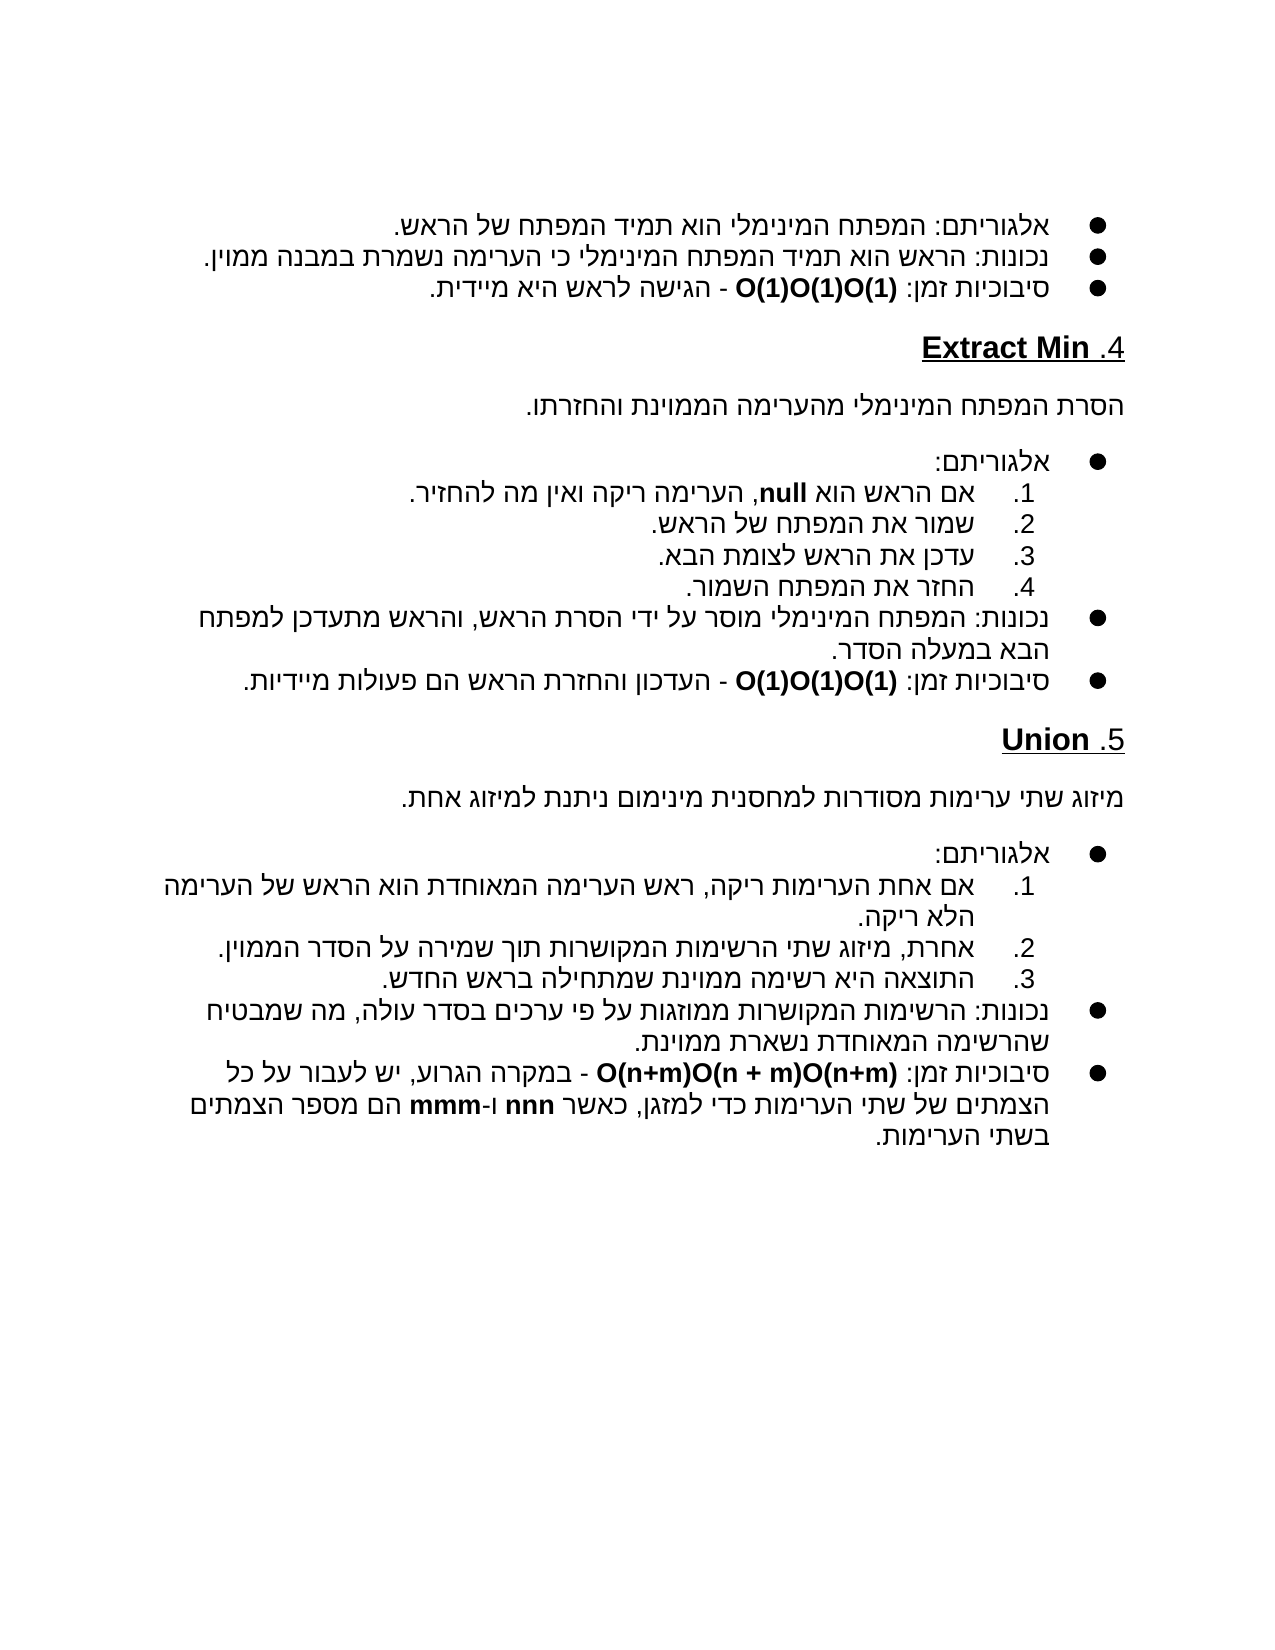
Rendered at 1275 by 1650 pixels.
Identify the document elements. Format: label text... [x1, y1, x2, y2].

list אלגוריתם: [150, 838, 1087, 870]
list סיבוכיות זמן: O(1)O(1)O(1) - הגישה לראש היא מיידית. [150, 272, 1087, 304]
list אחרת, מיזוג שתי הרשימות המקושרות תוך שמירה על הסדר הממוין. [150, 932, 1012, 963]
text הסרת המפתח המינימלי מהערימה הממוינת והחזרתו. [150, 390, 1125, 421]
list אלגוריתם: [150, 446, 1087, 477]
text מיזוג שתי ערימות מסודרות למחסנית מינימום ניתנת למיזוג אחת. [150, 782, 1125, 813]
subtitle 4. Extract Min [150, 329, 1125, 365]
list אם הראש הוא null, הערימה ריקה ואין מה להחזיר. [150, 477, 1012, 508]
subtitle 5. Union [150, 721, 1125, 757]
list שמור את המפתח של הראש. [150, 508, 1012, 540]
list אלגוריתם: המפתח המינימלי הוא תמיד המפתח של הראש. [150, 210, 1087, 241]
list התוצאה היא רשימה ממוינת שמתחילה בראש החדש. [150, 963, 1012, 995]
list סיבוכיות זמן: O(1)O(1)O(1) - העדכון והחזרת הראש הם פעולות מיידיות. [150, 665, 1087, 696]
list נכונות: המפתח המינימלי מוסר על ידי הסרת הראש, והראש מתעדכן למפתח הבא במעלה הסדר. [150, 602, 1087, 665]
list החזר את המפתח השמור. [150, 571, 1012, 602]
list נכונות: הרשימות המקושרות ממוזגות על פי ערכים בסדר עולה, מה שמבטיח שהרשימה המאוחדת נשארת ממוינת. [150, 995, 1087, 1057]
list סיבוכיות זמן: O(n+m)O(n + m)O(n+m) - במקרה הגרוע, יש לעבור על כל הצמתים של שתי הערימות כדי למזגן, כאשר nnn ו-mmm הם מספר הצמתים בשתי הערימות. [150, 1057, 1087, 1151]
list עדכן את הראש לצומת הבא. [150, 540, 1012, 571]
list אם אחת הערימות ריקה, ראש הערימה המאוחדת הוא הראש של הערימה הלא ריקה. [150, 870, 1012, 932]
list נכונות: הראש הוא תמיד המפתח המינימלי כי הערימה נשמרת במבנה ממוין. [150, 241, 1087, 272]
